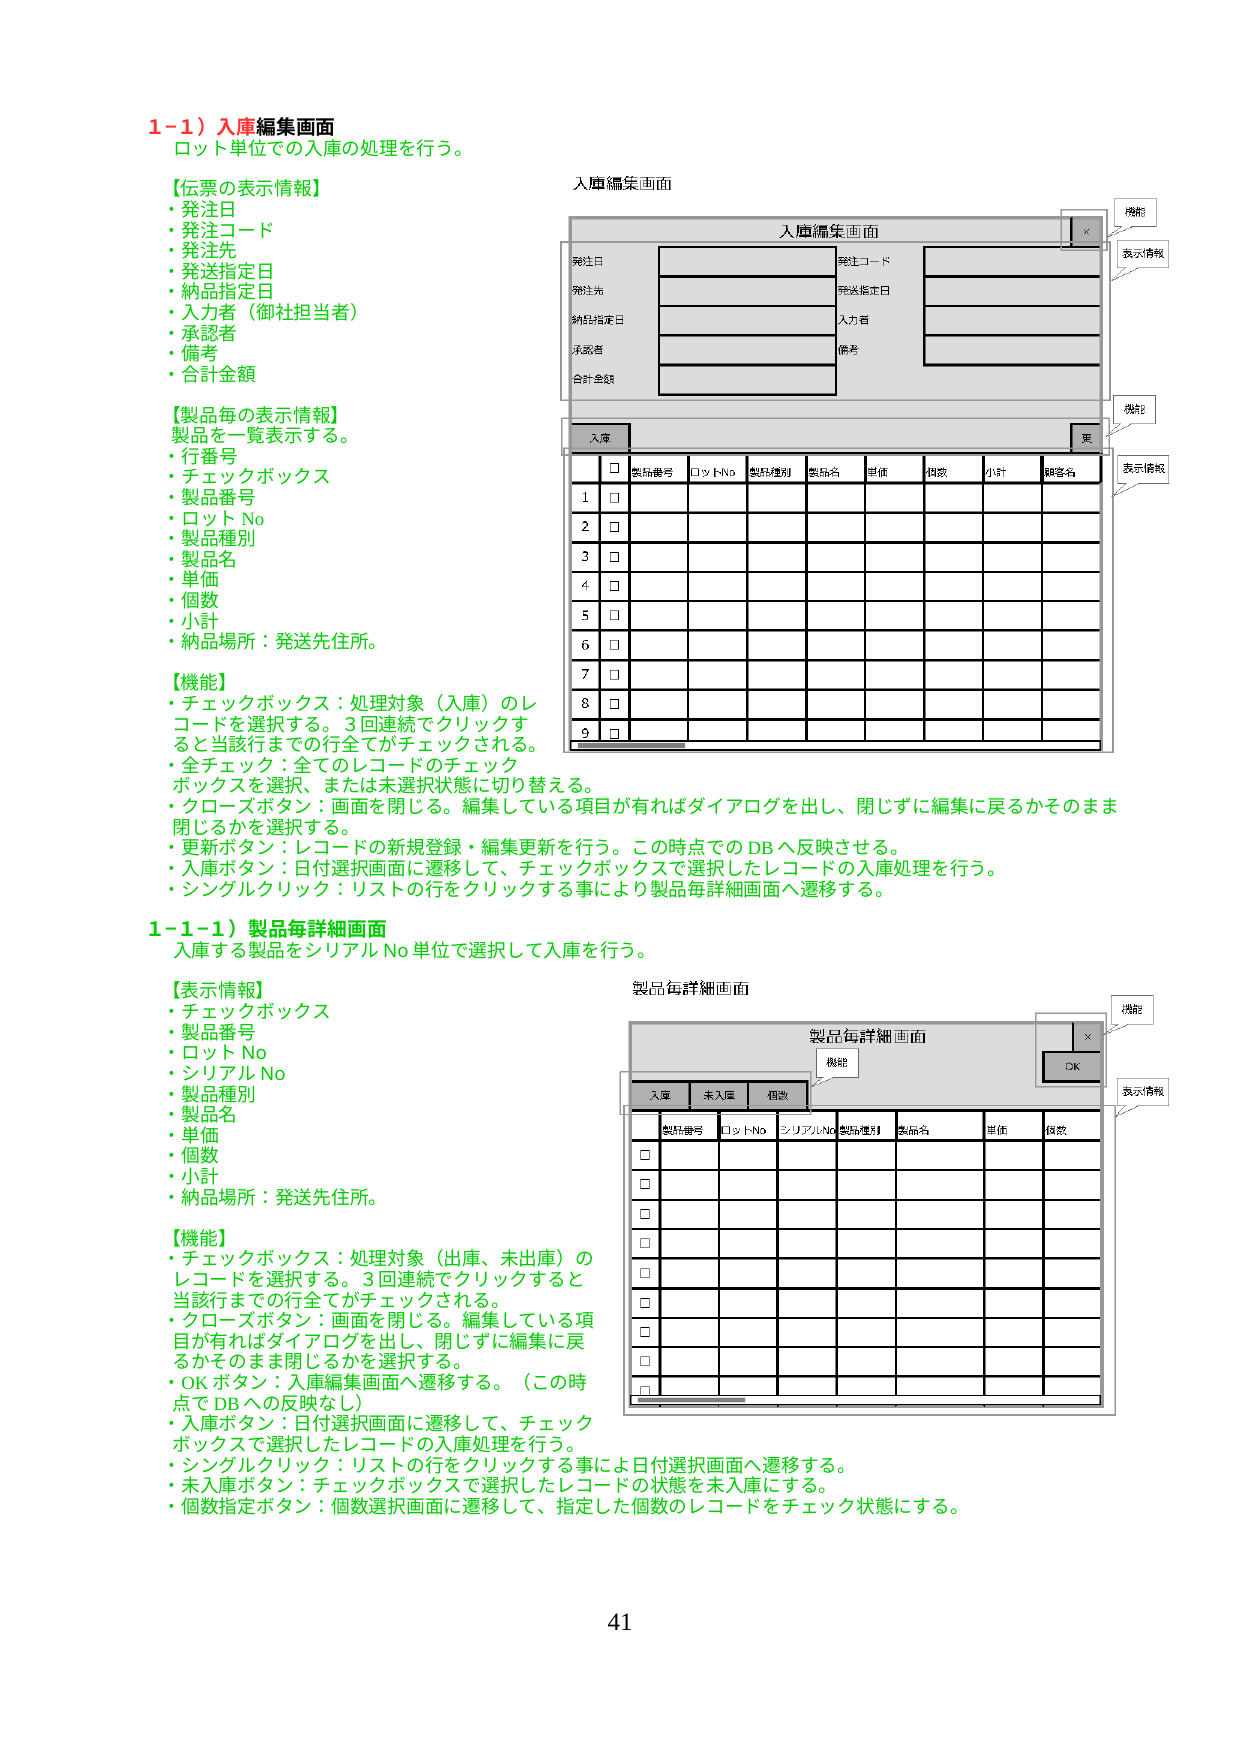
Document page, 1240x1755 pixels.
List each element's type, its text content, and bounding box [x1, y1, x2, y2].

text ・納品場所：発送先住所。 [162, 1188, 601, 1208]
text １−１）入庫編集画面 [146, 118, 1121, 139]
text ・個数指定ボタン：個数選択画面に遷移して、指定した個数のレコードをチェック状態にする。 [162, 1497, 1121, 1517]
text ・OKボタン：入庫編集画面へ遷移する。（この時点でDBへの反映なし） [162, 1373, 601, 1414]
text ・製品種別 [162, 1084, 601, 1105]
text ・個数 [162, 1146, 601, 1167]
text ・更新ボタン：レコードの新規登録・編集更新を行う。この時点でのDBへ反映させる。 [162, 838, 1121, 859]
text ・発注日 [162, 200, 541, 221]
text 製品を一覧表示する。 [171, 427, 541, 447]
picture [541, 174, 1190, 773]
text ・入力者（御社担当者） [162, 303, 541, 324]
text ・発送指定日 [162, 262, 541, 282]
text ・製品名 [162, 550, 541, 570]
text ・入庫ボタン：日付選択画面に遷移して、チェックボックスで選択したレコードの入庫処理を行う。 [162, 1414, 1121, 1456]
text ・チェックボックス：処理対象（入庫）のレコードを選択する。３回連続でクリックすると当該行までの行全てがチェックされる。 [163, 694, 541, 756]
text ・納品場所：発送先住所。 [162, 632, 541, 653]
text ・製品番号 [162, 1023, 601, 1043]
text ・クローズボタン：画面を閉じる。編集している項目が有ればダイアログを出し、閉じずに編集に戻るかそのまま閉じるかを選択する。 [162, 1311, 601, 1373]
text ・備考 [162, 344, 541, 365]
text ・入庫ボタン：日付選択画面に遷移して、チェックボックスで選択したレコードの入庫処理を行う。 [162, 859, 1121, 879]
text 【機能】 [162, 673, 541, 694]
text ・発注コード [162, 221, 541, 241]
text ・単価 [162, 1126, 601, 1146]
text １−１−１）製品毎詳細画面 [146, 920, 1121, 941]
text ・チェックボックス [162, 1002, 601, 1023]
text ・全チェック：全てのレコードのチェックボックスを選択、または未選択状態に切り替える。 [162, 756, 1121, 797]
text 【機能】 [162, 1228, 601, 1249]
text ・製品番号 [162, 488, 541, 508]
text ・ロットNo [162, 1043, 601, 1064]
text ・小計 [162, 1167, 601, 1188]
text ・納品指定日 [162, 282, 541, 303]
text ・合計金額 [162, 365, 541, 386]
text ・ロットNo [162, 508, 541, 529]
text ・未入庫ボタン：チェックボックスで選択したレコードの状態を未入庫にする。 [162, 1476, 1121, 1497]
picture [601, 979, 1187, 1435]
text ・シングルクリック：リストの行をクリックする事により製品毎詳細画面へ遷移する。 [162, 879, 1121, 900]
text ・クローズボタン：画面を閉じる。編集している項目が有ればダイアログを出し、閉じずに編集に戻るかそのまま閉じるかを選択する。 [162, 797, 1121, 838]
text ・個数 [162, 591, 541, 612]
text ロット単位での入庫の処理を行う。 [162, 139, 1121, 159]
text 【表示情報】 [162, 981, 601, 1002]
text ・シングルクリック：リストの行をクリックする事によ日付選択画面へ遷移する。 [162, 1456, 1121, 1476]
text ・チェックボックス [162, 467, 541, 488]
text 入庫する製品をシリアルNo単位で選択して入庫を行う。 [162, 941, 1121, 961]
text ・承認者 [162, 324, 541, 344]
text ・チェックボックス：処理対象（出庫、未出庫）のレコードを選択する。３回連続でクリックすると当該行までの行全てがチェックされる。 [162, 1249, 601, 1311]
text ・小計 [162, 612, 541, 632]
text ・製品種別 [162, 529, 541, 550]
text ・シリアルNo [162, 1064, 601, 1084]
text ・発注先 [162, 241, 541, 262]
text ・単価 [162, 570, 541, 591]
text ・製品名 [162, 1105, 601, 1126]
text ・行番号 [163, 447, 541, 467]
text 【伝票の表示情報】 [162, 179, 541, 200]
text 【製品毎の表示情報】 [162, 406, 541, 427]
